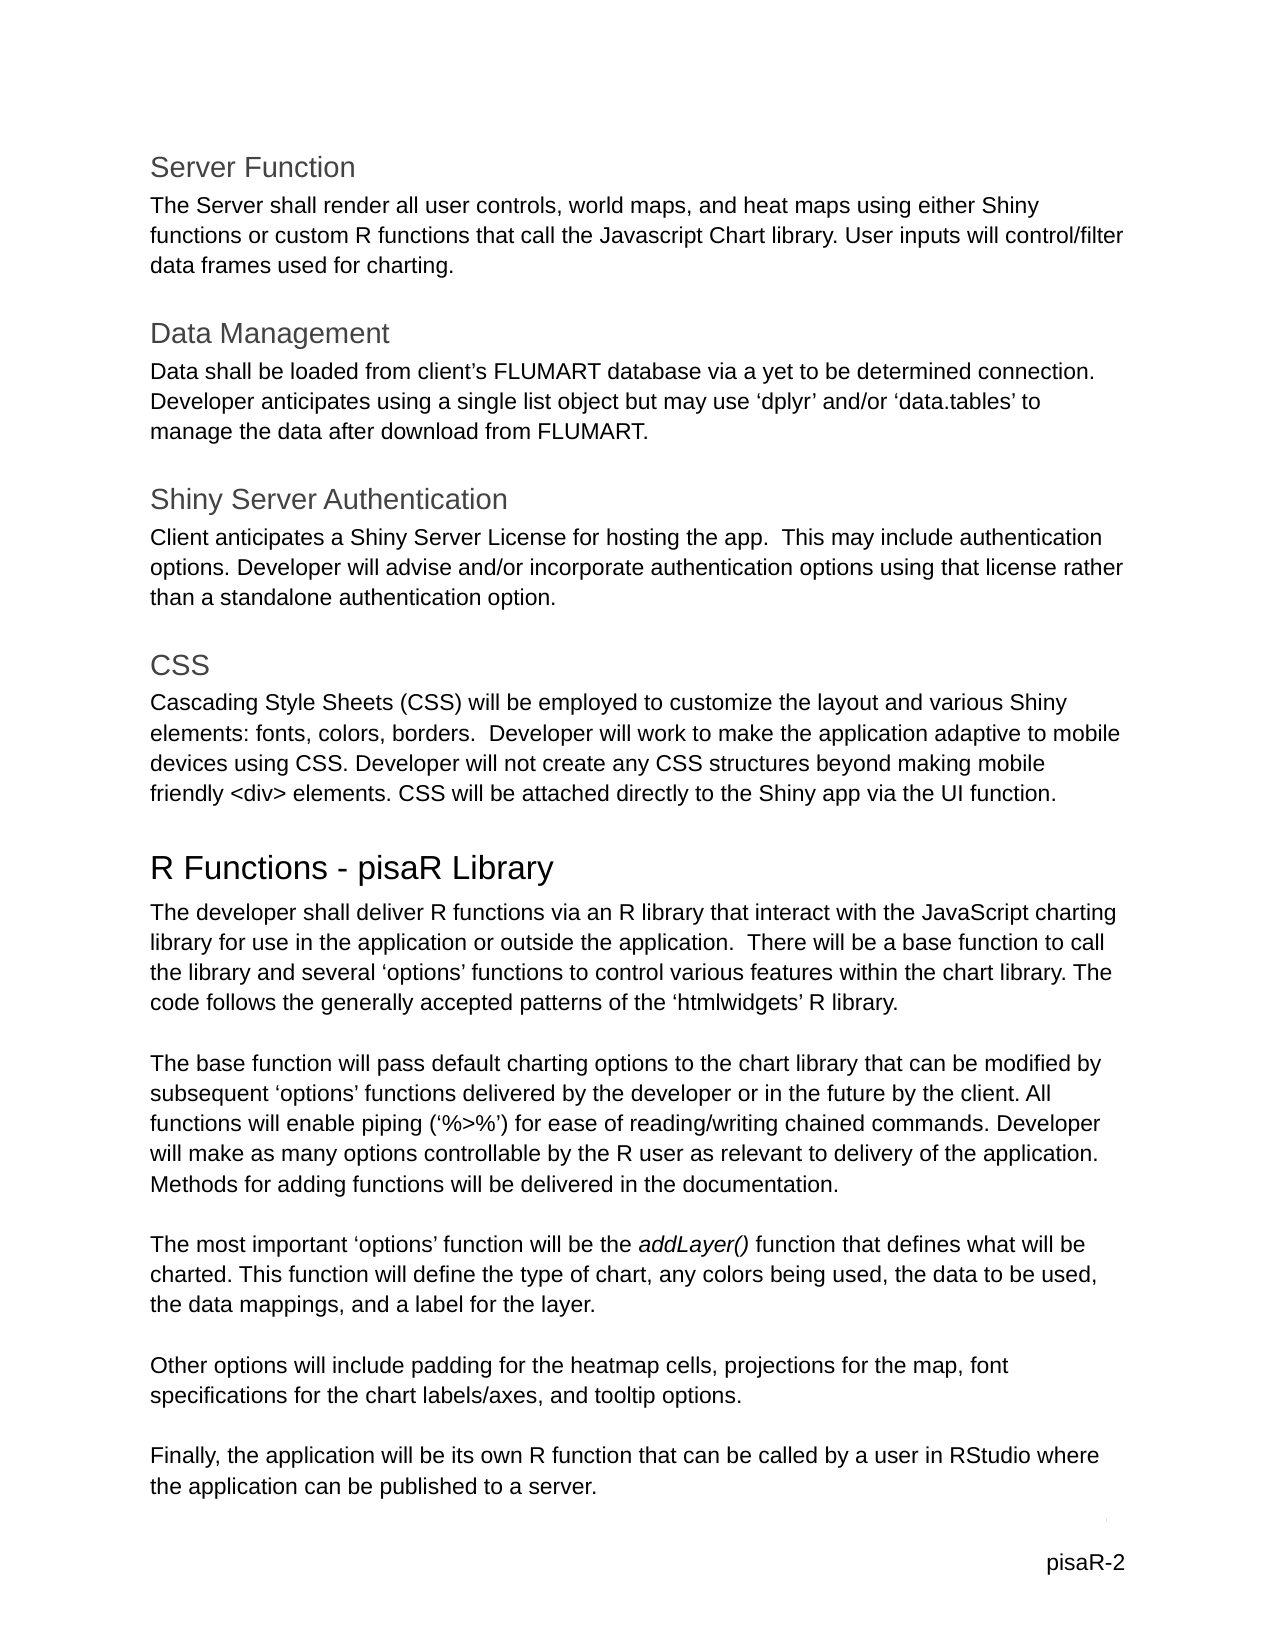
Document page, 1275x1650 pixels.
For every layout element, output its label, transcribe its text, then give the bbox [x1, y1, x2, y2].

subtitle Server Function [150, 150, 1125, 183]
subtitle R Functions - pisaR Library [150, 848, 1125, 886]
text The developer shall deliver R functions via an R library that interact with the JavaScript charting library for use in the application or outside the application. There will be a base function to call the library and several ‘options’ functions to control various features within the chart library. The code follows the generally accepted patterns of the ‘htmlwidgets’ R library. [150, 899, 1125, 1016]
subtitle CSS [150, 647, 1125, 681]
text The most important ‘options’ function will be the addLayer() function that defines what will be charted. This function will define the type of chart, any colors being used, the data to be used, the data mappings, and a label for the layer. [150, 1231, 1125, 1318]
subtitle Shiny Server Authentication [150, 482, 1125, 515]
subtitle Data Management [150, 316, 1125, 349]
text Other options will include padding for the heatmap cells, projections for the map, font specifications for the chart labels/axes, and tooltip options. [150, 1352, 1125, 1408]
text The base function will pass default charting options to the chart library that can be modified by subsequent ‘options’ functions delivered by the developer or in the future by the client. All functions will enable piping (‘%>%’) for ease of reading/writing chained commands. Developer will make as many options controllable by the R user as relevant to delivery of the application. Methods for adding functions will be delivered in the documentation. [150, 1050, 1125, 1197]
text The Server shall render all user controls, world maps, and heat maps using either Shiny functions or custom R functions that call the Javascript Chart library. User inputs will control/filter data frames used for charting. [150, 192, 1125, 279]
text Finally, the application will be its own R function that can be called by a user in RStudio where the application can be published to a server. [150, 1442, 1125, 1499]
text Client anticipates a Shiny Server License for hosting the app. This may include authentication options. Developer will advise and/or incorporate authentication options using that license rather than a standalone authentication option. [150, 523, 1125, 610]
text Cascading Style Sheets (CSS) will be employed to customize the layout and various Shiny elements: fonts, colors, borders. Developer will work to make the application adaptive to mobile devices using CSS. Developer will not create any CSS structures beyond making mobile friendly <div> elements. CSS will be attached directly to the Shiny app via the UI function. [150, 689, 1125, 806]
text Data shall be loaded from client’s FLUMART database via a yet to be determined connection. Developer anticipates using a single list object but may use ‘dplyr’ and/or ‘data.tables’ to manage the data after download from FLUMART. [150, 358, 1125, 444]
